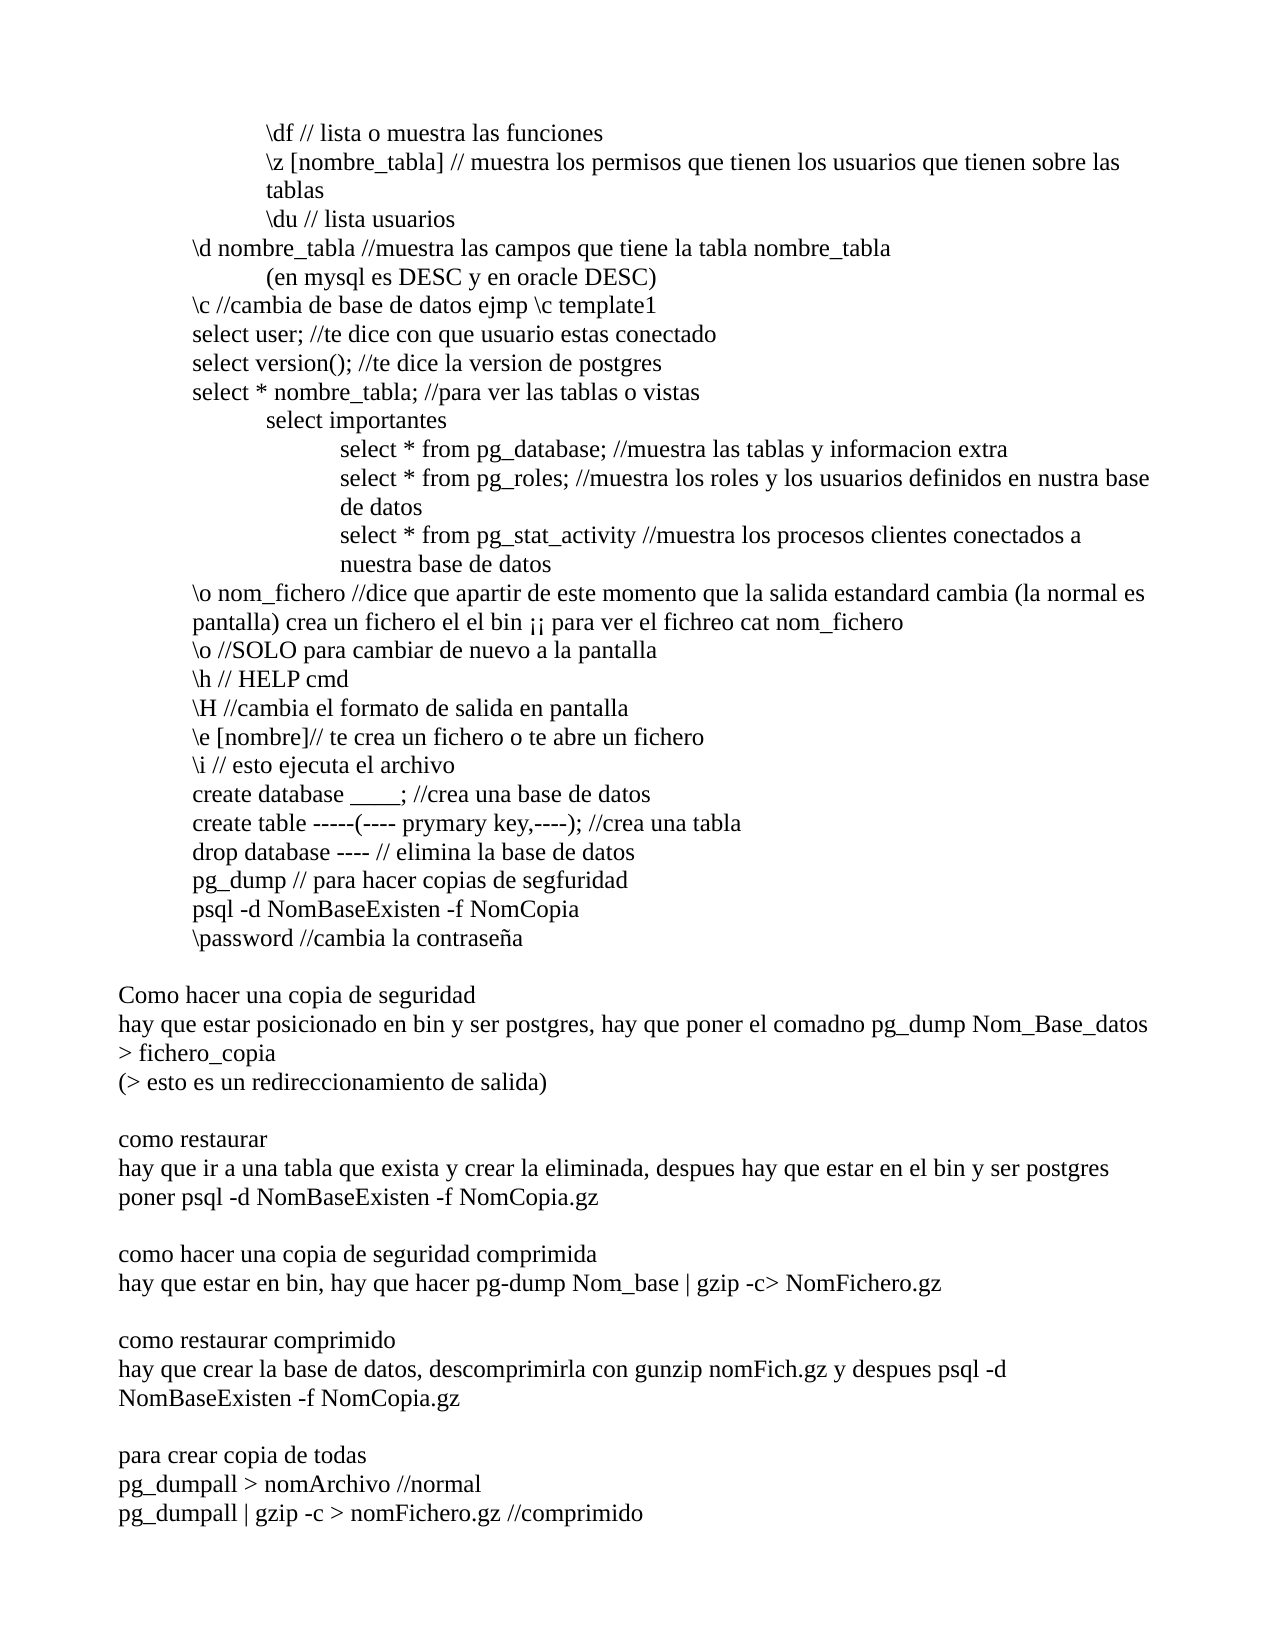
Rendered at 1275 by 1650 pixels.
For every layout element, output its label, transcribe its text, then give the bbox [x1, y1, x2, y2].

text psql -d NomBaseExisten -f NomCopia [118, 894, 1157, 923]
text create database ____; //crea una base de datos [118, 779, 1157, 808]
text select importantes [118, 406, 1157, 434]
text \i // esto ejecuta el archivo [118, 751, 1157, 779]
text select * from pg_stat_activity //muestra los procesos clientes conectados a nuestra base de datos [118, 521, 1157, 578]
text hay que crear la base de datos, descomprimirla con gunzip nomFich.gz y despues psql -d NomBaseExisten -f NomCopia.gz [118, 1354, 1157, 1412]
text select version(); //te dice la version de postgres [118, 348, 1157, 377]
text (en mysql es DESC y en oracle DESC) [118, 262, 1157, 291]
text drop database ---- // elimina la base de datos [118, 837, 1157, 866]
text como hacer una copia de seguridad comprimida [118, 1239, 1157, 1268]
text (> esto es un redireccionamiento de salida) [118, 1067, 1157, 1096]
text \password //cambia la contraseña [118, 923, 1157, 952]
text create table -----(---- prymary key,----); //crea una tabla [118, 808, 1157, 837]
text \o //SOLO para cambiar de nuevo a la pantalla [118, 636, 1157, 664]
text \df // lista o muestra las funciones [118, 118, 1157, 147]
text select * nombre_tabla; //para ver las tablas o vistas [118, 377, 1157, 406]
text hay que estar en bin, hay que hacer pg-dump Nom_base | gzip -c> NomFichero.gz [118, 1268, 1157, 1297]
text pg_dumpall > nomArchivo //normal [118, 1469, 1157, 1498]
text \du // lista usuarios [118, 204, 1157, 233]
text \d nombre_tabla //muestra las campos que tiene la tabla nombre_tabla [118, 233, 1157, 262]
text \z [nombre_tabla] // muestra los permisos que tienen los usuarios que tienen sobre las tablas [118, 147, 1157, 204]
text Como hacer una copia de seguridad [118, 981, 1157, 1009]
text select * from pg_database; //muestra las tablas y informacion extra [118, 434, 1157, 463]
text como restaurar comprimido [118, 1326, 1157, 1354]
text \o nom_fichero //dice que apartir de este momento que la salida estandard cambia (la normal es pantalla) crea un fichero el el bin ¡¡ para ver el fichreo cat nom_fichero [118, 578, 1157, 636]
text select user; //te dice con que usuario estas conectado [118, 319, 1157, 348]
text select * from pg_roles; //muestra los roles y los usuarios definidos en nustra base de datos [118, 463, 1157, 521]
text como restaurar [118, 1124, 1157, 1153]
text hay que ir a una tabla que exista y crear la eliminada, despues hay que estar en el bin y ser postgres poner psql -d NomBaseExisten -f NomCopia.gz [118, 1153, 1157, 1211]
text \c //cambia de base de datos ejmp \c template1 [118, 291, 1157, 319]
text \e [nombre]// te crea un fichero o te abre un fichero [118, 722, 1157, 751]
text pg_dumpall | gzip -c > nomFichero.gz //comprimido [118, 1498, 1157, 1527]
text \H //cambia el formato de salida en pantalla [118, 693, 1157, 722]
text para crear copia de todas [118, 1441, 1157, 1469]
text hay que estar posicionado en bin y ser postgres, hay que poner el comadno pg_dump Nom_Base_datos > fichero_copia [118, 1009, 1157, 1067]
text \h // HELP cmd [118, 664, 1157, 693]
text pg_dump // para hacer copias de segfuridad [118, 866, 1157, 894]
